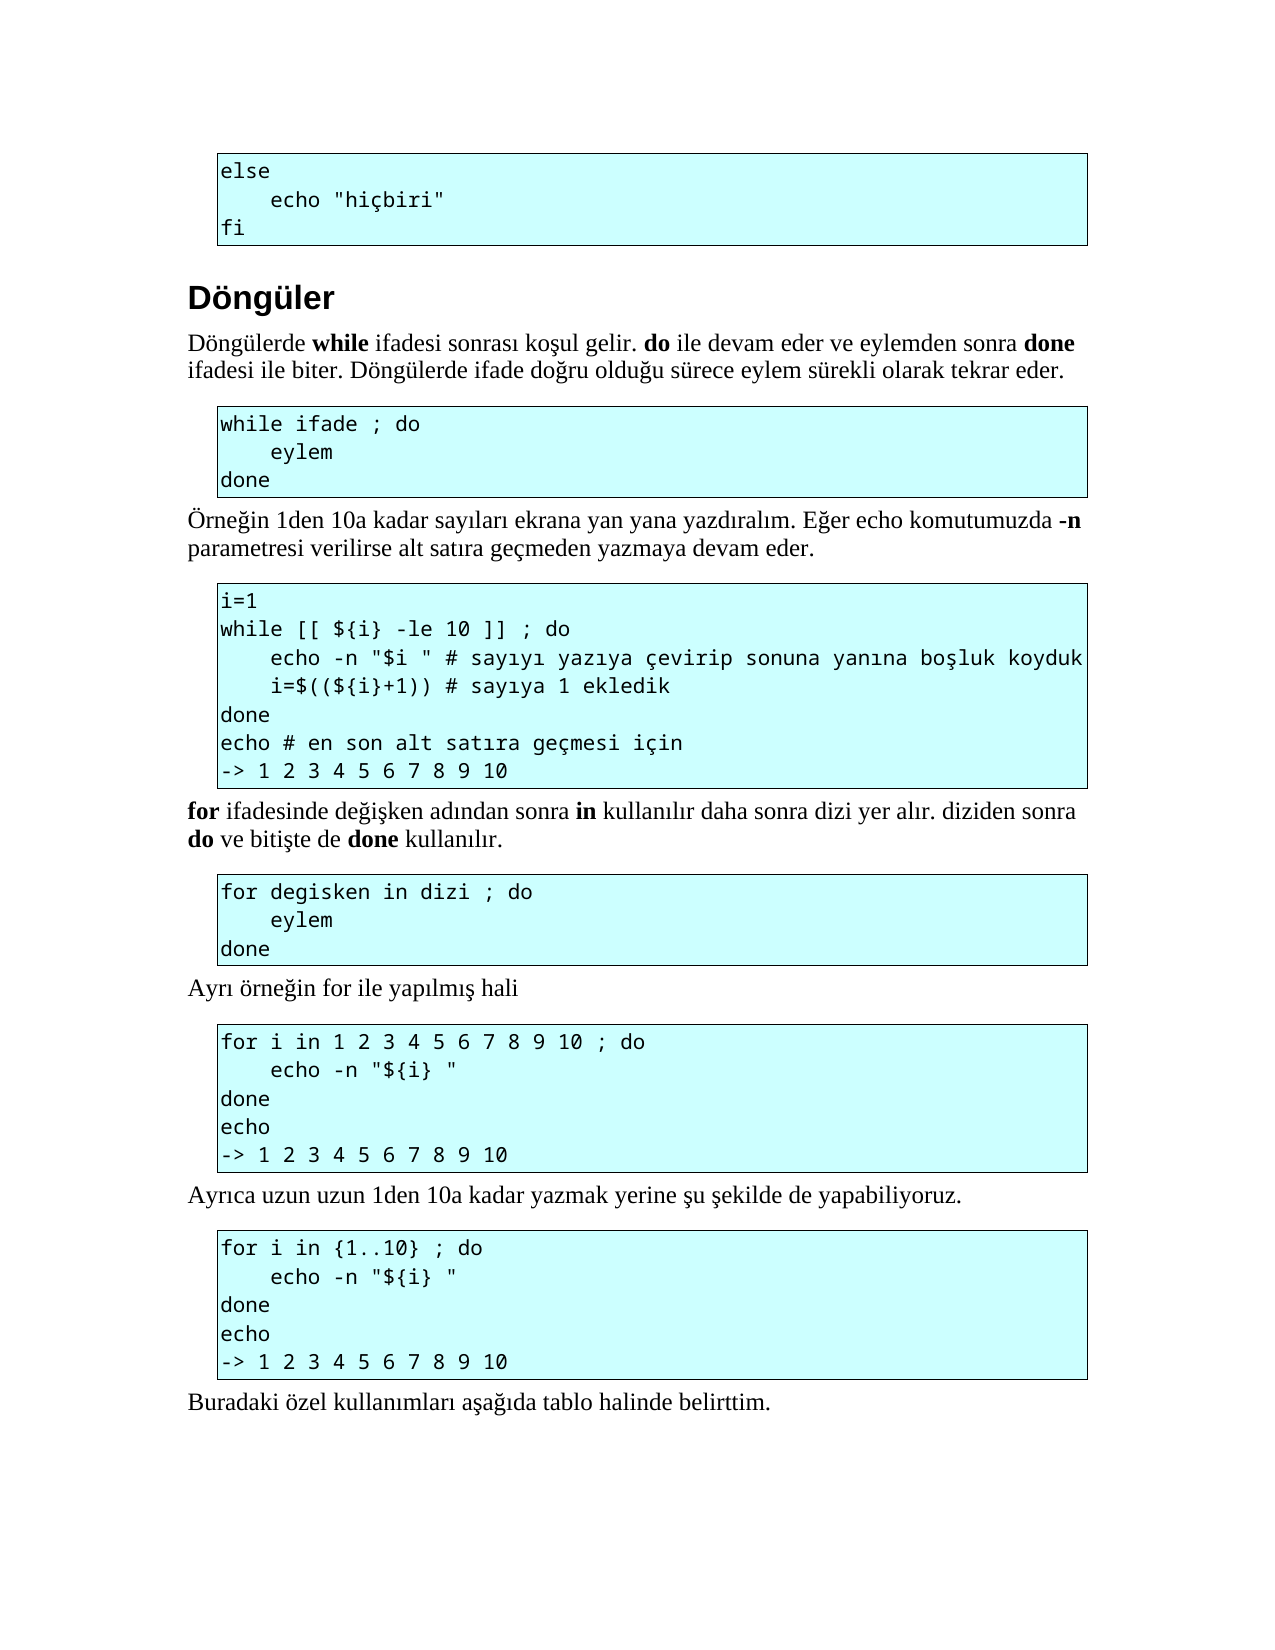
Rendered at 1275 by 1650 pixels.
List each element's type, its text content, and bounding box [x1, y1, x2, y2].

text else echo "hiçbiri" fi [218, 154, 1087, 245]
text Örneğin 1den 10a kadar sayıları ekrana yan yana yazdıralım. Eğer echo komutumuzda -n parametresi verilirse alt satıra geçmeden yazmaya devam eder. [187, 506, 1087, 561]
text for ifadesinde değişken adından sonra in kullanılır daha sonra dizi yer alır. diziden sonra do ve bitişte de done kullanılır. [187, 797, 1087, 853]
text i=1 while [[ ${i} -le 10 ]] ; do echo -n "$i " # sayıyı yazıya çevirip sonuna yanına boşluk koyduk i=$((${i}+1)) # sayıya 1 ekledik done echo # en son alt satıra geçmesi için -> 1 2 3 4 5 6 7 8 9 10 [218, 584, 1087, 788]
text for degisken in dizi ; do eylem done [218, 875, 1087, 965]
text Buradaki özel kullanımları aşağıda tablo halinde belirttim. [187, 1388, 1087, 1415]
text Döngülerde while ifadesi sonrası koşul gelir. do ile devam eder ve eylemden sonra done ifadesi ile biter. Döngülerde ifade doğru olduğu sürece eylem sürekli olarak tekrar eder. [187, 329, 1087, 384]
subtitle Döngüler [187, 279, 1087, 316]
text for i in {1..10} ; do echo -n "${i} " done echo -> 1 2 3 4 5 6 7 8 9 10 [218, 1231, 1087, 1379]
text while ifade ; do eylem done [218, 407, 1087, 497]
text Ayrıca uzun uzun 1den 10a kadar yazmak yerine şu şekilde de yapabiliyoruz. [187, 1181, 1087, 1209]
text for i in 1 2 3 4 5 6 7 8 9 10 ; do echo -n "${i} " done echo -> 1 2 3 4 5 6 7 8 9 10 [218, 1025, 1087, 1172]
text Ayrı örneğin for ile yapılmış hali [187, 974, 1087, 1002]
